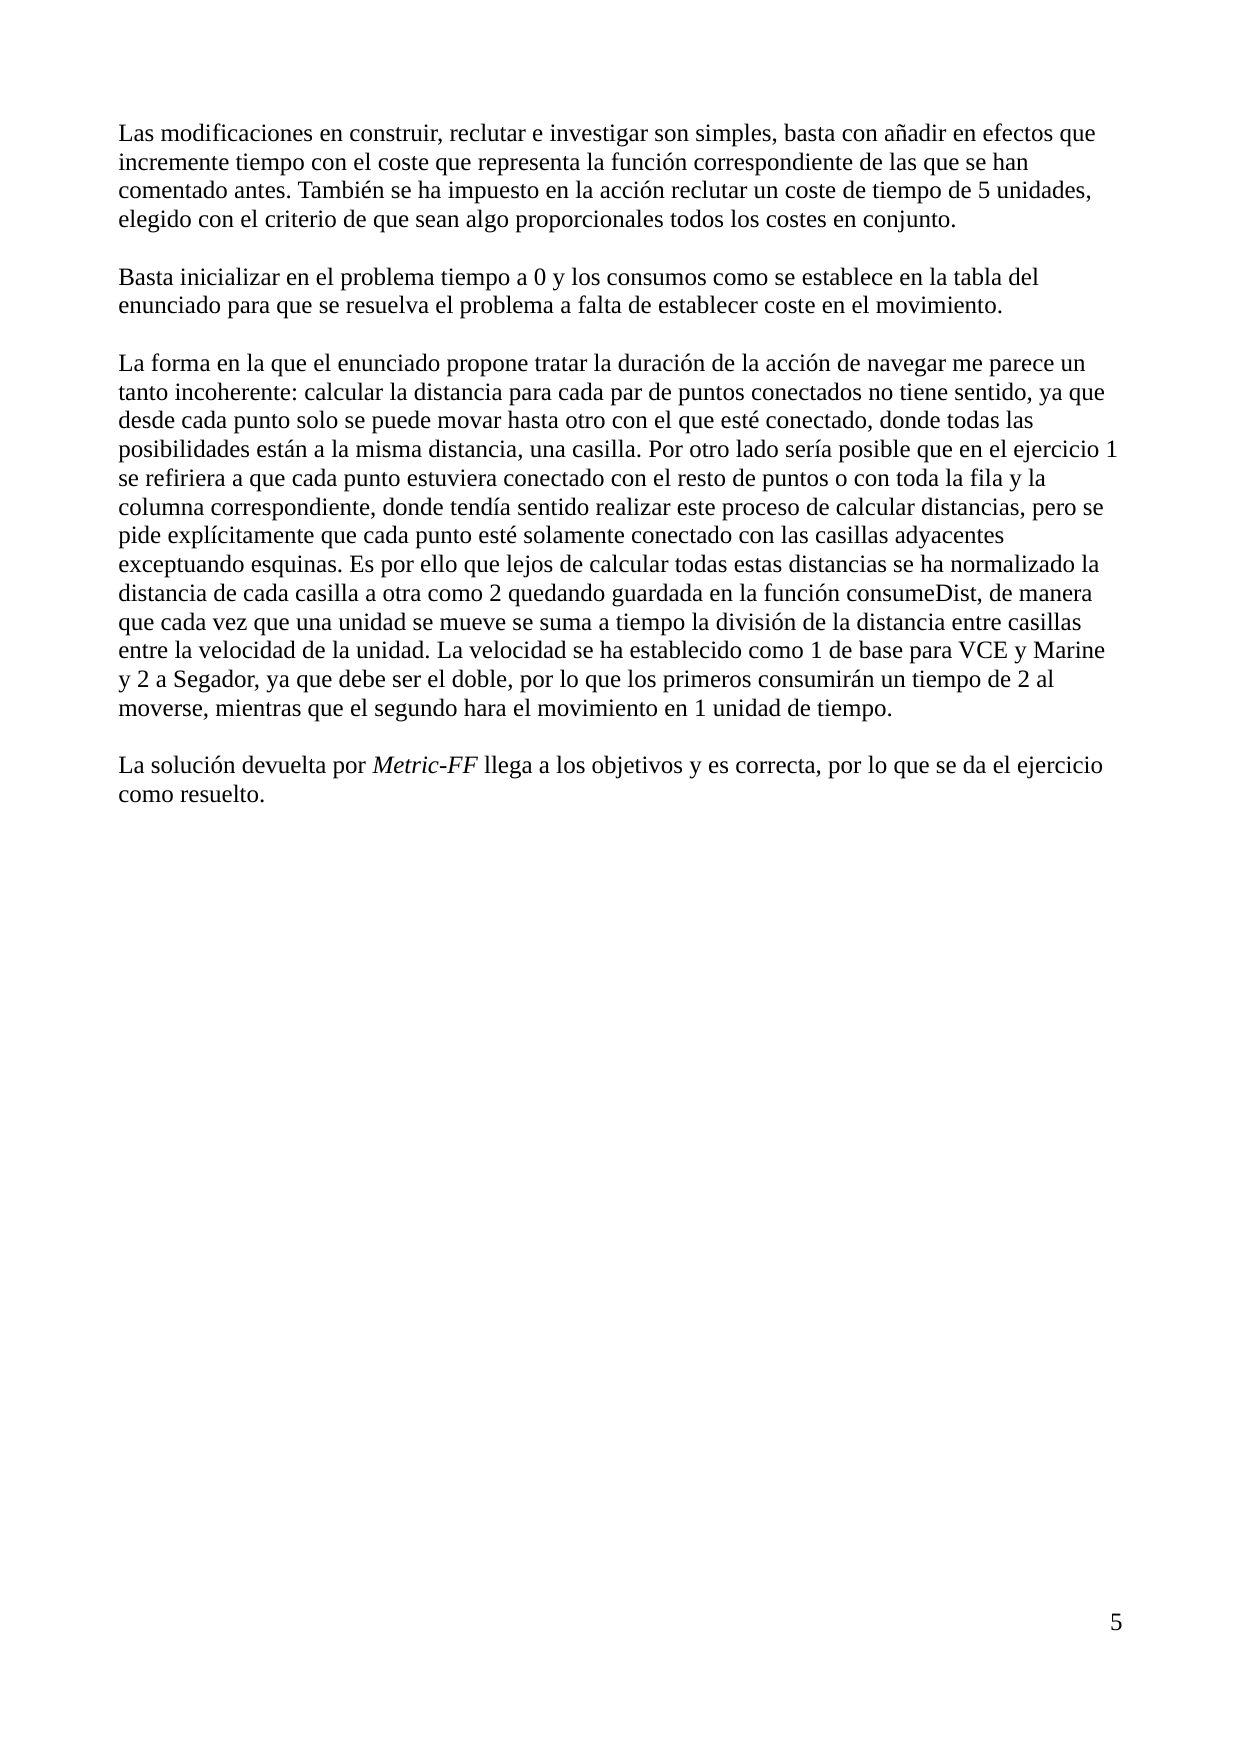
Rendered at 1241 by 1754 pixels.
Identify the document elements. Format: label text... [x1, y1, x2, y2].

text La forma en la que el enunciado propone tratar la duración de la acción de navegar me parece un tanto incoherente: calcular la distancia para cada par de puntos conectados no tiene sentido, ya que desde cada punto solo se puede movar hasta otro con el que esté conectado, donde todas las posibilidades están a la misma distancia, una casilla. Por otro lado sería posible que en el ejercicio 1 se refiriera a que cada punto estuviera conectado con el resto de puntos o con toda la fila y la columna correspondiente, donde tendía sentido realizar este proceso de calcular distancias, pero se pide explícitamente que cada punto esté solamente conectado con las casillas adyacentes exceptuando esquinas. Es por ello que lejos de calcular todas estas distancias se ha normalizado la distancia de cada casilla a otra como 2 quedando guardada en la función consumeDist, de manera que cada vez que una unidad se mueve se suma a tiempo la división de la distancia entre casillas entre la velocidad de la unidad. La velocidad se ha establecido como 1 de base para VCE y Marine y 2 a Segador, ya que debe ser el doble, por lo que los primeros consumirán un tiempo de 2 al moverse, mientras que el segundo hara el movimiento en 1 unidad de tiempo. [118, 348, 1122, 722]
text Las modificaciones en construir, reclutar e investigar son simples, basta con añadir en efectos que incremente tiempo con el coste que representa la función correspondiente de las que se han comentado antes. También se ha impuesto en la acción reclutar un coste de tiempo de 5 unidades, elegido con el criterio de que sean algo proporcionales todos los costes en conjunto. [118, 118, 1122, 233]
text Basta inicializar en el problema tiempo a 0 y los consumos como se establece en la tabla del enunciado para que se resuelva el problema a falta de establecer coste en el movimiento. [118, 262, 1122, 319]
text La solución devuelta por Metric-FF llega a los objetivos y es correcta, por lo que se da el ejercicio como resuelto. [118, 751, 1122, 808]
